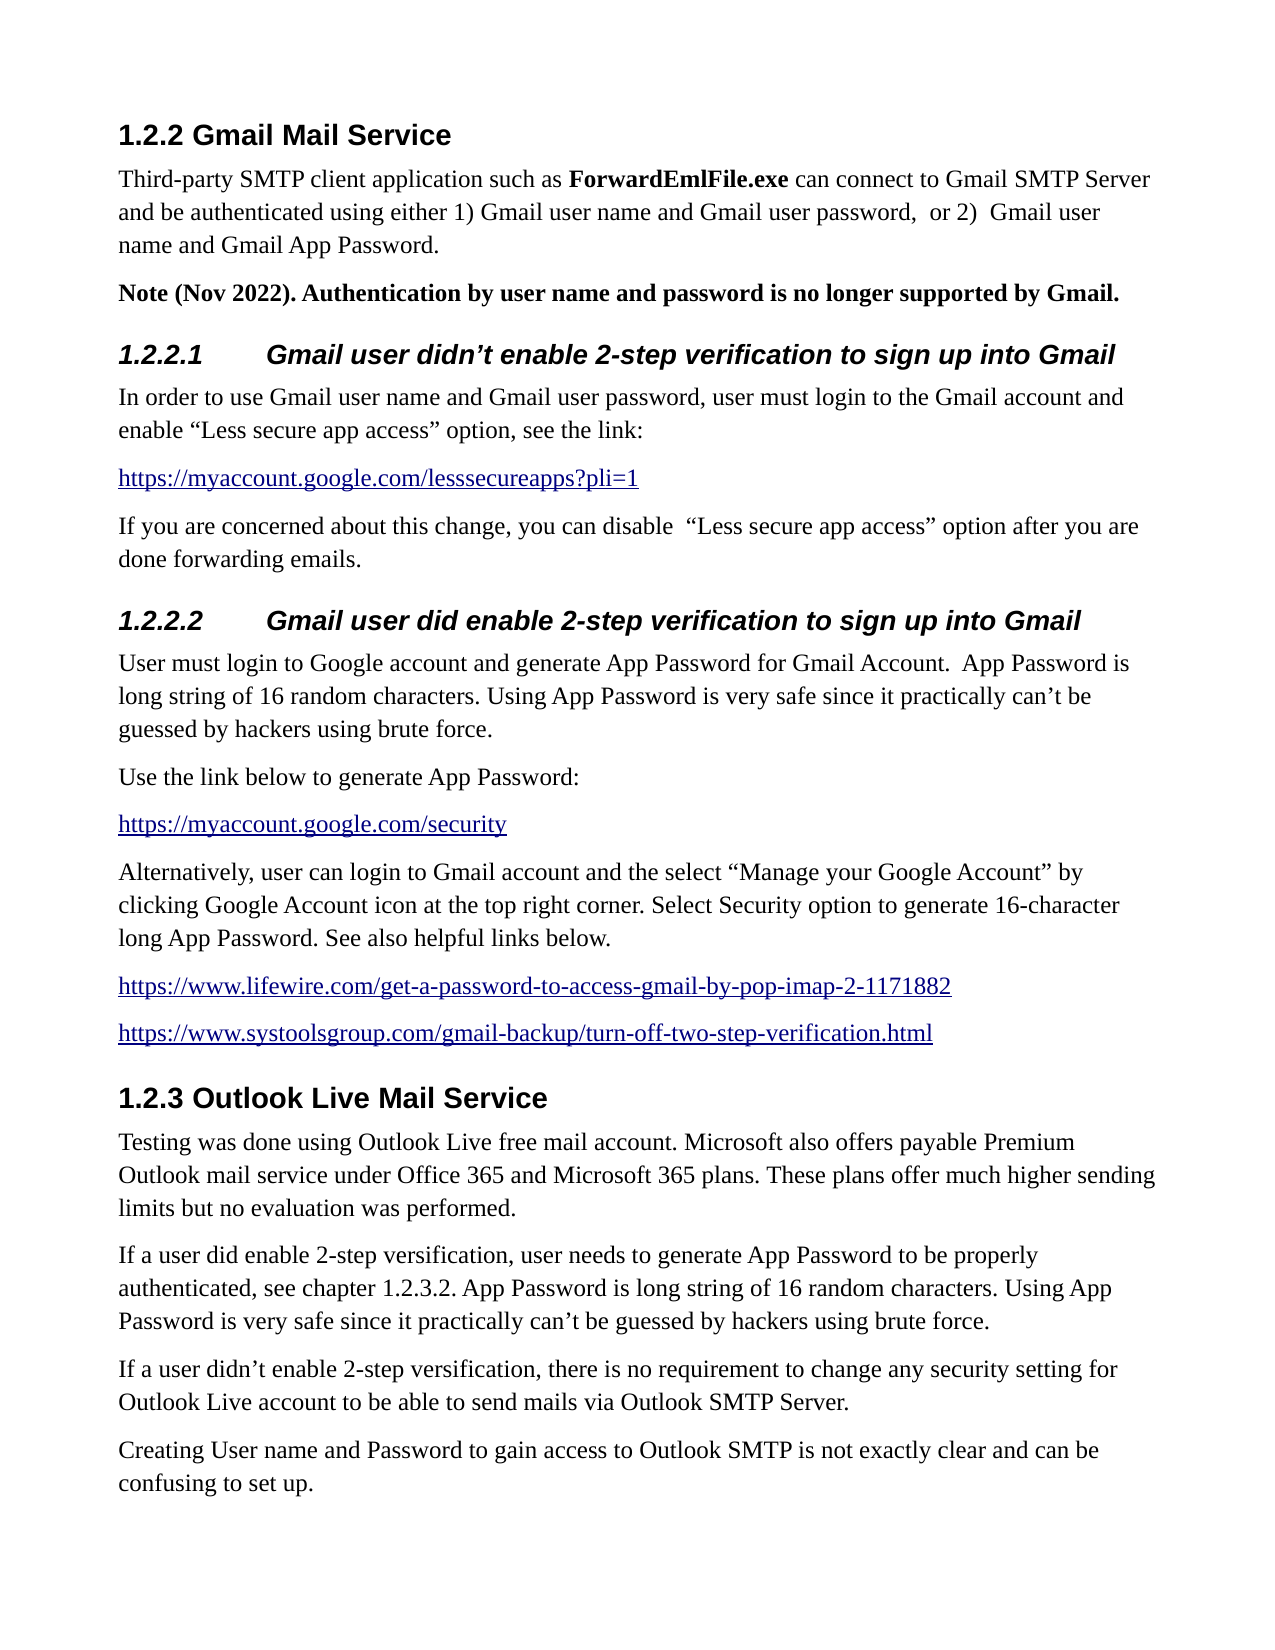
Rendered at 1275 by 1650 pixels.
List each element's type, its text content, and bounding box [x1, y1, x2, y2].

text Use the link below to generate App Password: [118, 762, 1157, 791]
subtitle Outlook Live Mail Service [118, 1081, 1157, 1114]
text If a user didn’t enable 2-step versification, there is no requirement to change any security setting for Outlook Live account to be able to send mails via Outlook SMTP Server. [118, 1354, 1157, 1416]
text https://www.systoolsgroup.com/gmail-backup/turn-off-two-step-verification.html [118, 1018, 1157, 1047]
text https://myaccount.google.com/security [118, 809, 1157, 838]
text If you are concerned about this change, you can disable “Less secure app access” option after you are done forwarding emails. [118, 511, 1157, 572]
subtitle Gmail user didn’t enable 2-step verification to sign up into Gmail [118, 338, 1157, 370]
text Note (Nov 2022). Authentication by user name and password is no longer supported by Gmail. [118, 278, 1157, 307]
text Testing was done using Outlook Live free mail account. Microsoft also offers payable Premium Outlook mail service under Office 365 and Microsoft 365 plans. These plans offer much higher sending limits but no evaluation was performed. [118, 1127, 1157, 1222]
text https://myaccount.google.com/lesssecureapps?pli=1 [118, 463, 1157, 492]
text If a user did enable 2-step versification, user needs to generate App Password to be properly authenticated, see chapter 1.2.3.2. App Password is long string of 16 random characters. Using App Password is very safe since it practically can’t be guessed by hackers using brute force. [118, 1240, 1157, 1335]
text Third-party SMTP client application such as ForwardEmlFile.exe can connect to Gmail SMTP Server and be authenticated using either 1) Gmail user name and Gmail user password, or 2) Gmail user name and Gmail App Password. [118, 164, 1157, 259]
text User must login to Google account and generate App Password for Gmail Account. App Password is long string of 16 random characters. Using App Password is very safe since it practically can’t be guessed by hackers using brute force. [118, 648, 1157, 743]
text https://www.lifewire.com/get-a-password-to-access-gmail-by-pop-imap-2-1171882 [118, 971, 1157, 999]
text Creating User name and Password to gain access to Outlook SMTP is not exactly clear and can be confusing to set up. [118, 1435, 1157, 1496]
text In order to use Gmail user name and Gmail user password, user must login to the Gmail account and enable “Less secure app access” option, see the link: [118, 382, 1157, 444]
text Alternatively, user can login to Gmail account and the select “Manage your Google Account” by clicking Google Account icon at the top right corner. Select Security option to generate 16-character long App Password. See also helpful links below. [118, 857, 1157, 952]
subtitle Gmail Mail Service [118, 118, 1157, 152]
subtitle Gmail user did enable 2-step verification to sign up into Gmail [118, 604, 1157, 636]
